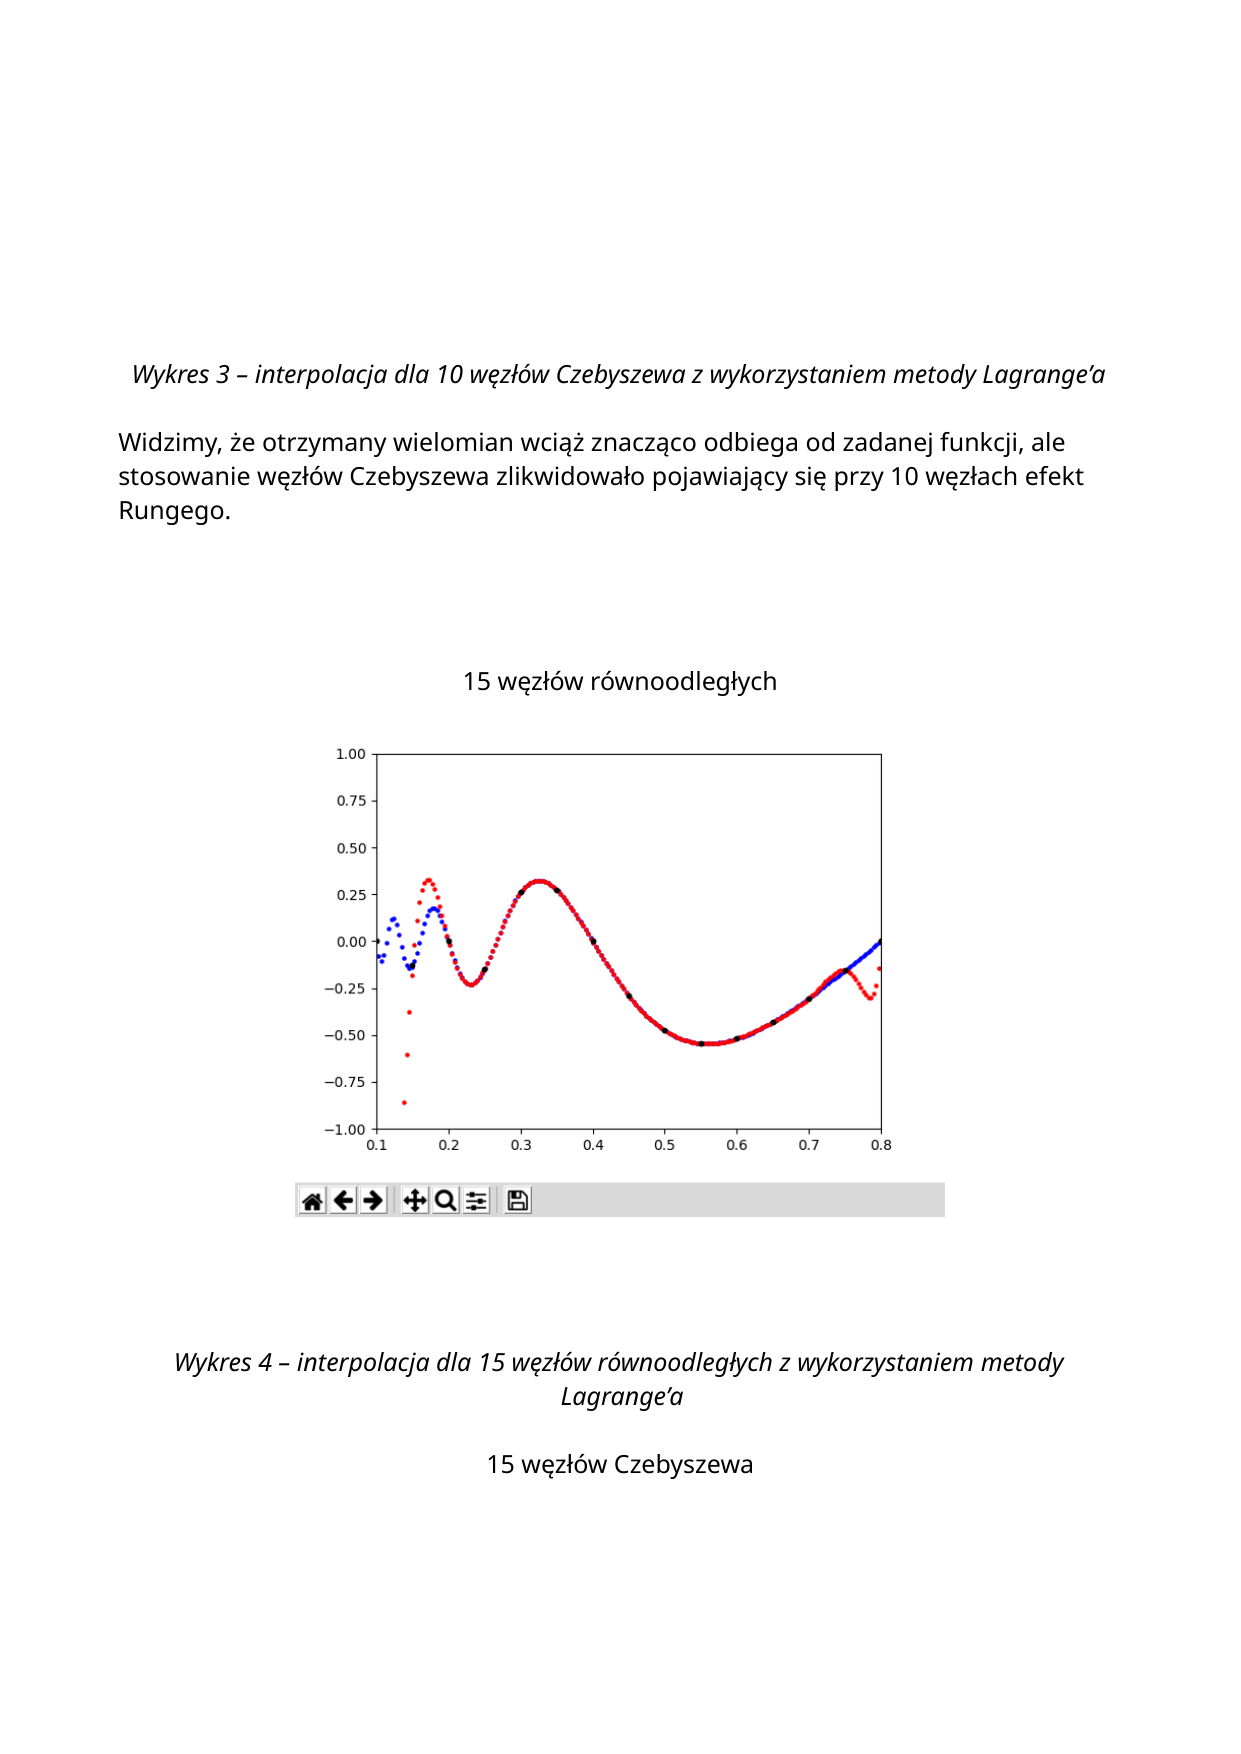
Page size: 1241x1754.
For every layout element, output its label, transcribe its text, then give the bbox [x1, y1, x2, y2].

text 15 węzłów Czebyszewa [118, 1447, 1122, 1481]
text 15 węzłów równoodległych [118, 663, 1122, 697]
text Lagrange’a [118, 1378, 1122, 1412]
text Wykres 3 – interpolacja dla 10 węzłów Czebyszewa z wykorzystaniem metody Lagrange’a [118, 357, 1122, 391]
text Widzimy, że otrzymany wielomian wciąż znacząco odbiega od zadanej funkcji, ale stosowanie węzłów Czebyszewa zlikwidowało pojawiający się przy 10 węzłach efekt Rungego. [118, 425, 1122, 527]
picture [295, 697, 945, 1217]
text Wykres 4 – interpolacja dla 15 węzłów równoodległych z wykorzystaniem metody [118, 1344, 1122, 1378]
